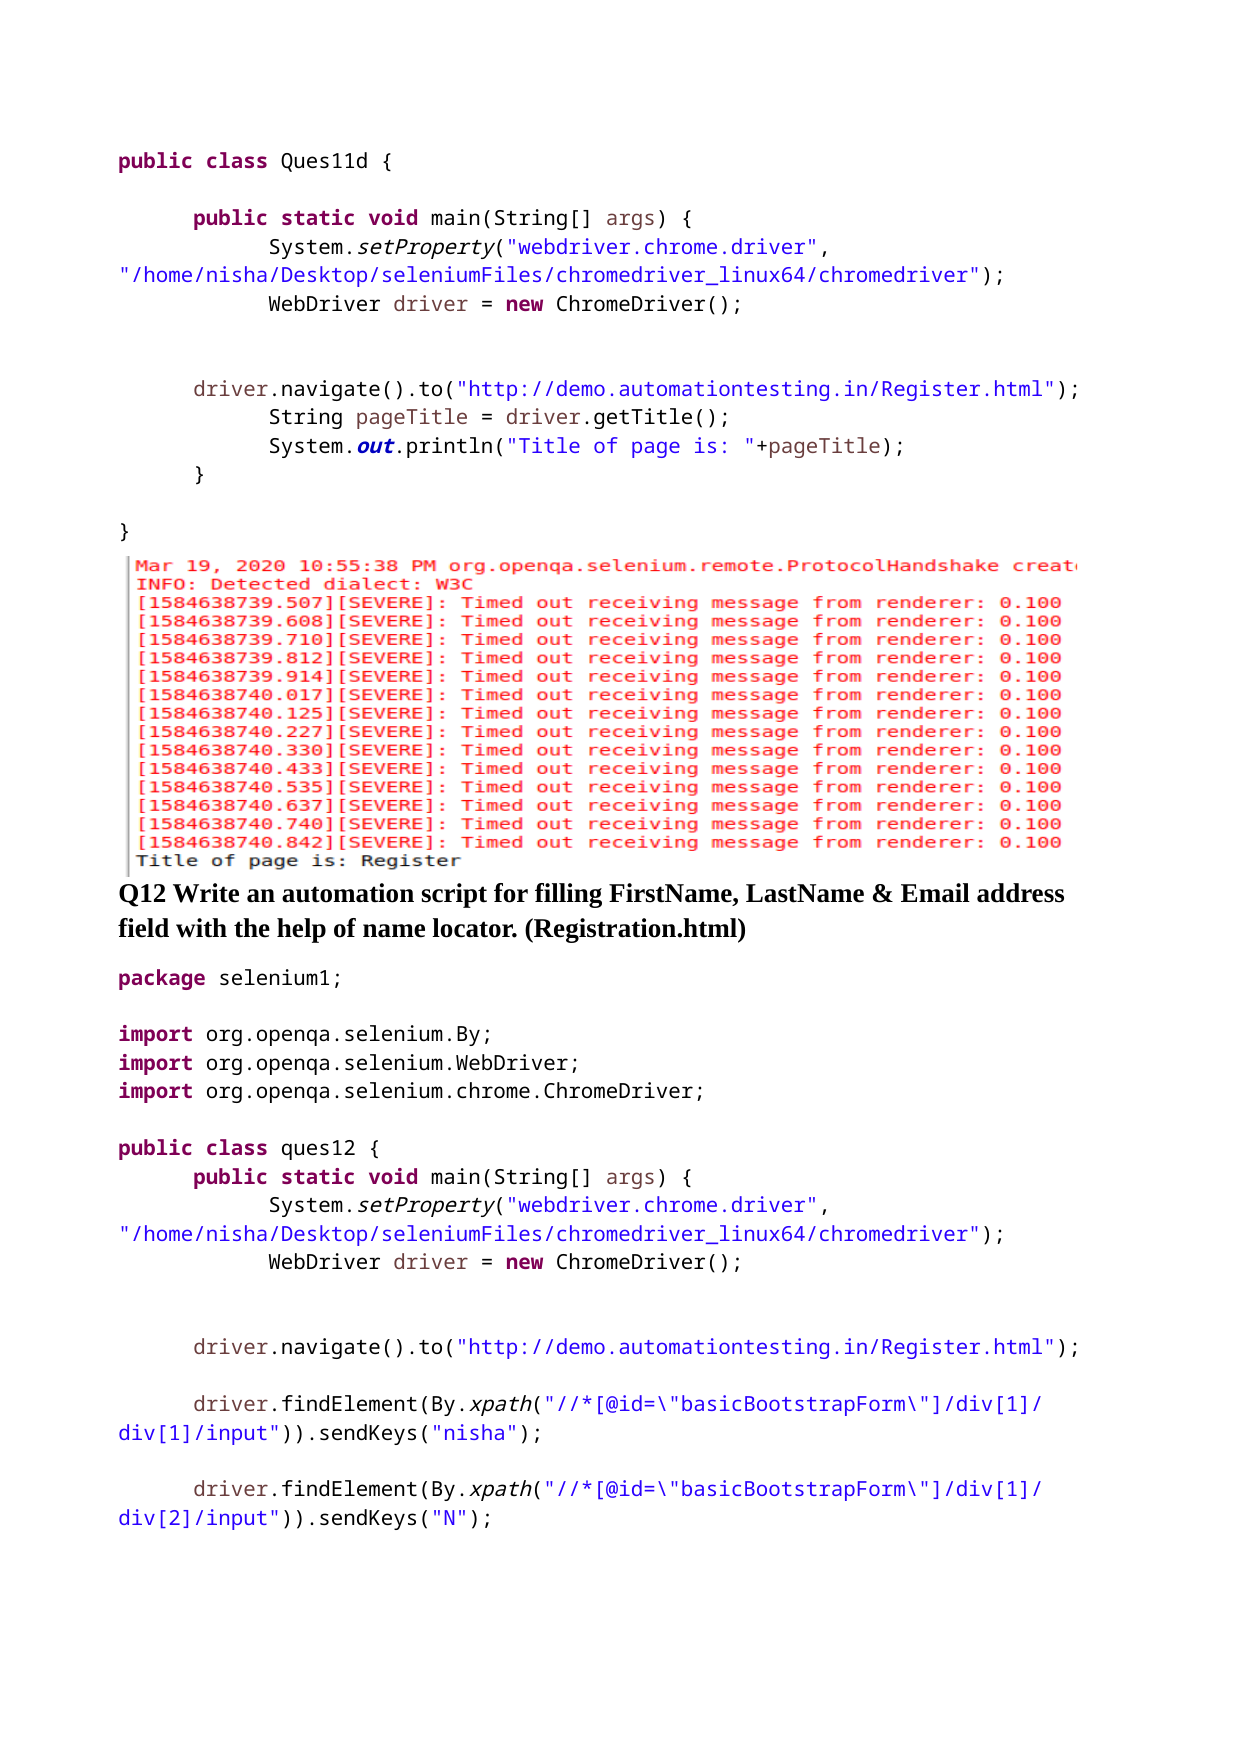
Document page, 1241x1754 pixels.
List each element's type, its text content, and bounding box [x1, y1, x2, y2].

text } [118, 516, 1122, 545]
text public class Ques11d { [118, 147, 1122, 175]
picture [125, 556, 1078, 877]
text driver.findElement(By.xpath("//*[@id=\"basicBootstrapForm\"]/div[1]/div[1]/input")).sendKeys("nisha"); [118, 1361, 1122, 1446]
text import org.openqa.selenium.By; [118, 1019, 1122, 1048]
text WebDriver driver = new ChromeDriver(); [118, 1247, 1122, 1276]
text import org.openqa.selenium.WebDriver; [118, 1048, 1122, 1076]
text driver.findElement(By.xpath("//*[@id=\"basicBootstrapForm\"]/div[1]/div[2]/input")).sendKeys("N"); [118, 1446, 1122, 1531]
text System.out.println("Title of page is: "+pageTitle); [118, 431, 1122, 459]
text package selenium1; [118, 963, 1122, 991]
text System.setProperty("webdriver.chrome.driver", "/home/nisha/Desktop/seleniumFiles/chromedriver_linux64/chromedriver"); [118, 1190, 1122, 1247]
text public static void main(String[] args) { [118, 203, 1122, 232]
text } [118, 459, 1122, 488]
text public static void main(String[] args) { [118, 1162, 1122, 1190]
text System.setProperty("webdriver.chrome.driver", "/home/nisha/Desktop/seleniumFiles/chromedriver_linux64/chromedriver"); [118, 232, 1122, 289]
text driver.navigate().to("http://demo.automationtesting.in/Register.html"); [118, 346, 1122, 402]
text Q12 Write an automation script for filling FirstName, LastName & Email address field with the help of name locator. (Registration.html) [118, 827, 1122, 943]
text driver.navigate().to("http://demo.automationtesting.in/Register.html"); [118, 1304, 1122, 1361]
text String pageTitle = driver.getTitle(); [118, 402, 1122, 431]
text public class ques12 { [118, 1133, 1122, 1162]
text [118, 1531, 1122, 1588]
text import org.openqa.selenium.chrome.ChromeDriver; [118, 1076, 1122, 1105]
text WebDriver driver = new ChromeDriver(); [118, 289, 1122, 317]
